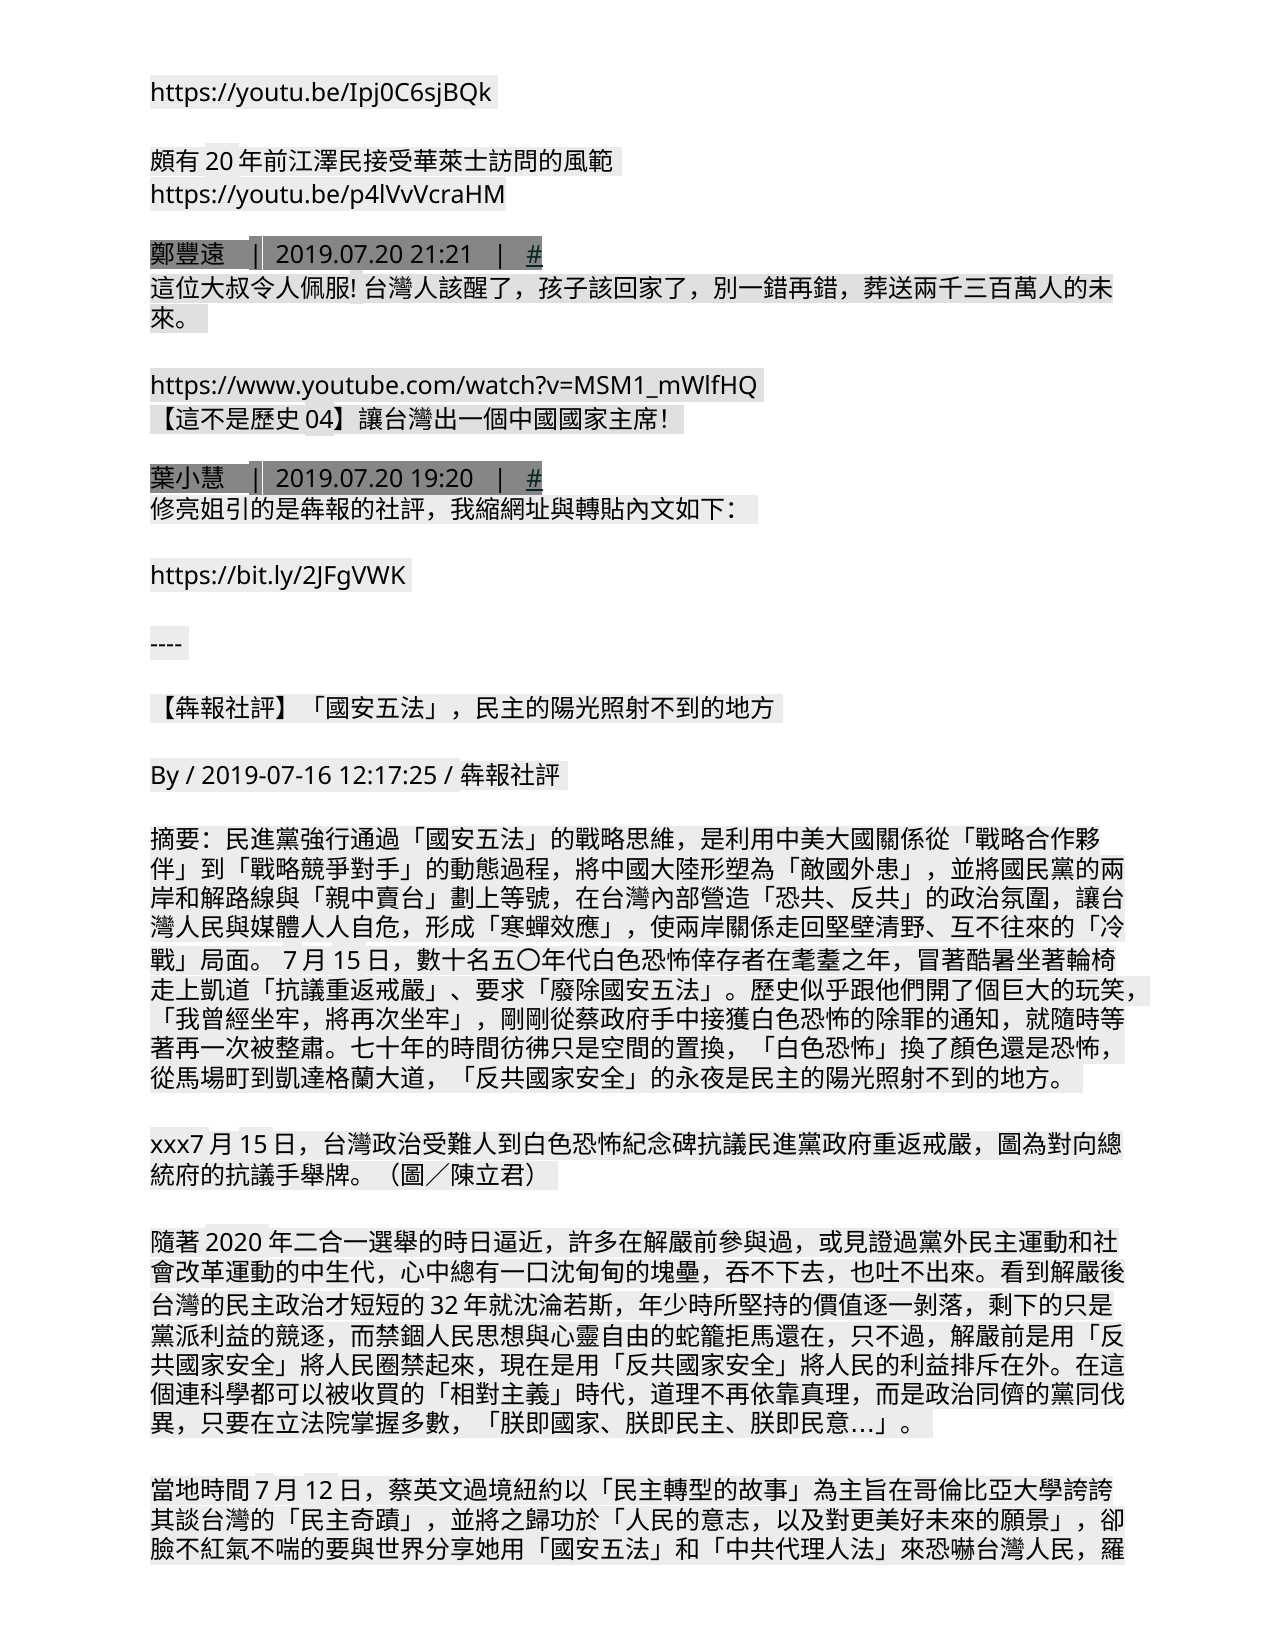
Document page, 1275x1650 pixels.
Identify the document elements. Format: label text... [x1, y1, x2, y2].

text https://youtu.be/Ipj0C6sjBQk 頗有20年前江澤民接受華萊士訪問的風範 https://youtu.be/p4lVvVcraHM [150, 75, 1125, 211]
text 葉小慧 | 2019.07.20 19:20 | # [150, 461, 1125, 495]
text 修亮姐引的是犇報的社評，我縮網址與轉貼內文如下： https://bit.ly/2JFgVWK ---- 【犇報社評】「國安五法」，民主的陽光照射不到的地方 By / 2019-07-16 12:17:25 / 犇報社評 摘要：民進黨強行通過「國安五法」的戰略思維，是利用中美大國關係從「戰略合作夥伴」到「戰略競爭對手」的動態過程，將中國大陸形塑為「敵國外患」，並將國民黨的兩岸和解路線與「親中賣台」劃上等號，在台灣內部營造「恐共、反共」的政治氛圍，讓台灣人民與媒體人人自危，形成「寒蟬效應」，使兩岸關係走回堅壁清野、互不往來的「冷戰」局面。 7月15日，數十名五〇年代白色恐怖倖存者在耄耋之年，冒著酷暑坐著輪椅走上凱道「抗議重返戒嚴」、要求「廢除國安五法」。歷史似乎跟他們開了個巨大的玩笑，「我曾經坐牢，將再次坐牢」，剛剛從蔡政府手中接獲白色恐怖的除罪的通知，就隨時等著再一次被整肅。七十年的時間彷彿只是空間的置換，「白色恐怖」換了顏色還是恐怖，從馬場町到凱達格蘭大道，「反共國家安全」的永夜是民主的陽光照射不到的地方。 xxx7月15日，台灣政治受難人到白色恐怖紀念碑抗議民進黨政府重返戒嚴，圖為對向總統府的抗議手舉牌。（圖／陳立君） 隨著2020 年二合一選舉的時日逼近，許多在解嚴前參與過，或見證過黨外民主運動和社會改革運動的中生代，心中總有一口沈甸甸的塊壘，吞不下去，也吐不出來。看到解嚴後台灣的民主政治才短短的32年就沈淪若斯，年少時所堅持的價值逐一剝落，剩下的只是黨派利益的競逐，而禁錮人民思想與心靈自由的蛇籠拒馬還在，只不過，解嚴前是用「反共國家安全」將人民圈禁起來，現在是用「反共國家安全」將人民的利益排斥在外。在這個連科學都可以被收買的「相對主義」時代，道理不再依靠真理，而是政治同儕的黨同伐異，只要在立法院掌握多數，「朕即國家、朕即民主、朕即民意…」。 當地時間7月12日，蔡英文過境紐約以「民主轉型的故事」為主旨在哥倫比亞大學誇誇其談台灣的「民主奇蹟」，並將之歸功於「人民的意志，以及對更美好未來的願景」，卻臉不紅氣不喘的要與世界分享她用「國安五法」和「中共代理人法」來恐嚇台灣人民，羅織政敵罪狀的經驗，說是要在「國家安全和言論自由間求取平衡」。她指控「獨裁政府企圖利用民主社會的新聞自由，在我們之間挑撥對立，要讓我們懷疑我們的政治制度，好讓我們對民主失落信心。」並聲稱，當獨裁勢力伸入我們的日常生活，「你開始審查自己的言論和想法，不再和朋友討論時事，因為害怕被竊聽，大部分時間都提心吊膽的前瞻後顧，根本無法好好面對未來。」 她似乎忘記了自己才是執政者，掌控著實行「國家暴力」所有的權力和工具，台灣人民只能用輿論和選票來「監督妳」，無法用竊聽和審訊來「監控妳」。讓人民對民主制度失去信心的是用「民主、法治」的程序全面壓制反對黨，清理政治上的異議人士，逐步侵蝕人民思想與言論自由的獨裁，絕不會是新聞自由。無怪乎，就連向來形象溫吞的馬英九，都罕見地以極其嚴厲的口吻指出：「蔡政府以『國家安全』為名，強行通過修正『國安五法』，加重刑責超過戒嚴時期，以政治操作箝制言論自由與人權，還加碼下會期要完成所謂中共代理人的修法，難道思想犯又要在台灣借屍還魂，這種麥卡錫主義復辟的綠色恐怖令人毛骨悚然。」這正是今天發生在台灣的故事，為了捍衛「民主」，我們正在限縮人民思想與言論自由，連網路的虛擬空間都不放過。 近日來，民進黨當局不顧輿論的反對，強行通過「國安法」及「刑法外患罪」的修正案，以司法作為工具來遂行阻絕兩岸正常交流、交往的政治目的，讓台灣人民再度壟罩在白色恐怖的陰影之下。所謂「國安五法」包括今年5月7日三讀的「刑法部分條文修正案」及「國家機密保護法部分條文修正案」、5月31日三讀的「兩岸條例增訂第五條之三修正案」、6月19日三讀的「國家安全」法部分條文修正案」，以及7月4日通過的「兩岸條例部分條文修正案」。 xxx林燿呈代表台灣地區政治受難人互助會宣讀抗議聲明。（圖／史學敏） 「國家機密保護法」修法，除了規定退離職涉密人員須至少管制出境三年、最多可延至六年外，也明定若洩密予中國等敵國，將可處三年以上、十年以下有期徒刑，洩漏絕對機密可加重二分之一，在戰時洩密更可處以死刑；「國家安全法」修法，將網路空間納入「國安範疇」，國安機關得以查處網路攻擊案件，也大幅提高「為敵發展組織罪」刑責，明定為中共發展組織者可處七年以上有期徒刑、一億元以下罰金，軍公教人員涉入「共諜」案，將喪失月退俸請領權利，已支領者也應追繳；「兩岸條例」修法，明定政務副首長或少將以上人員退休後，不可參與中國相關政治活動，有妨害國家尊嚴行為者最重可剝奪月退俸、領一次退者最高處一千萬元罰鍰。此前，還通過增訂第五條之三條文，明定兩岸簽署政治協議時，必須在協商前及簽署後交由國會「雙審議」，且最後必須經「全國性公民投票」通過才可生效，大幅提高雙方談判門檻。 特別是，將「刑法外患罪章」全部適用於大陸、香港與澳門地區，更是公然地推行「漸進式法理台獨」。依據此法104條規定「通謀外國或其派遣之人，意圖使中華民國領域屬於該國或他國者，處死刑或無期徒刑。預備或陰謀犯第一項之罪者，處三年以上十年以下有期徒刑。」如此一來，非但「中華民國憲法」與「兩岸人民關係條例」所定義的，屬於一個主權國家內部的「大陸地區」，從此成為「敵國外患」，台灣民間組織或政黨人士意圖推動一國兩制方案的民主協商，或者僅僅是主張「台灣是中國的一部分」、公開支持兩岸和平統一，就可能面臨「外患罪」的處罰。這是嚴重侵犯人民的政治主張及言論思想自由，「反共國家安全」成為民進黨兩岸政策失能最後的遮羞布。 更有甚者，民進黨擬於立法院下個會期修訂兩岸人民關係條例，通過匪夷所思的「中共代理人法」。據報導，此法預定規範「禁止台灣人民、法人、團體或其他機構為中共黨政軍機關（構）、相關團體或其派遣人之代理人，危害國家安全或社會安定。禁止與中共黨或其代理人從事危害國安之政治宣傳，或接受其指示或委託而為之；以及出席或參加其所舉辦或與其共同舉辦之會議，發表危害國安之決議、共同聲明或相應聲明，違者可處3年以下有期徒刑、500萬元以下罰金。」如此一來，非但包含「海峽論壇」、「國共論壇」、「雙城論壇」以及「紫金山企業家峰會」在內的兩岸民間交流將遭到全面的戕斷，在野統派人士也將成為台獨勢力重點狙擊和清理的對象。 民進黨強行通過「國安五法」的戰略思維，是利用中美大國關係從「戰略合作夥伴」到「戰略競爭對手」的動態過程，將中國大陸形塑為「敵國外患」，並將國民黨的兩岸和解路線與「親中賣台」劃上等號，在台灣內部營造「恐共、反共」的政治氛圍，讓台灣人民與媒體人人自危，形成「寒蟬效應」，使兩岸關係走回堅壁清野、互不往來的「冷戰」局面。 7月15日，數十名五〇年代白色恐怖倖存者在耄耋之年，冒著酷暑坐著輪椅走上凱道「抗議重返戒嚴」、要求「廢除國安五法」。歷史似乎跟他們開了個巨大的玩笑，「我曾經坐牢，將再次坐牢」，剛剛從蔡政府手中接獲白色恐怖的除罪的通知，就隨時等著再一次被整肅。七十年的時間彷彿只是空間的置換，「白色恐怖」換了顏色還是恐怖，從馬場町到凱達格蘭大道，「反共國家安全」的永夜是民主的陽光照射不到的地方。 [150, 495, 1125, 1565]
text 這位大叔令人佩服! 台灣人該醒了，孩子該回家了，別一錯再錯，葬送兩千三百萬人的未來。 https://www.youtube.com/watch?v=MSM1_mWlfHQ 【這不是歷史04】讓台灣出一個中國國家主席！ [150, 270, 1125, 436]
text 鄭豐遠 | 2019.07.20 21:21 | # [150, 236, 1125, 270]
